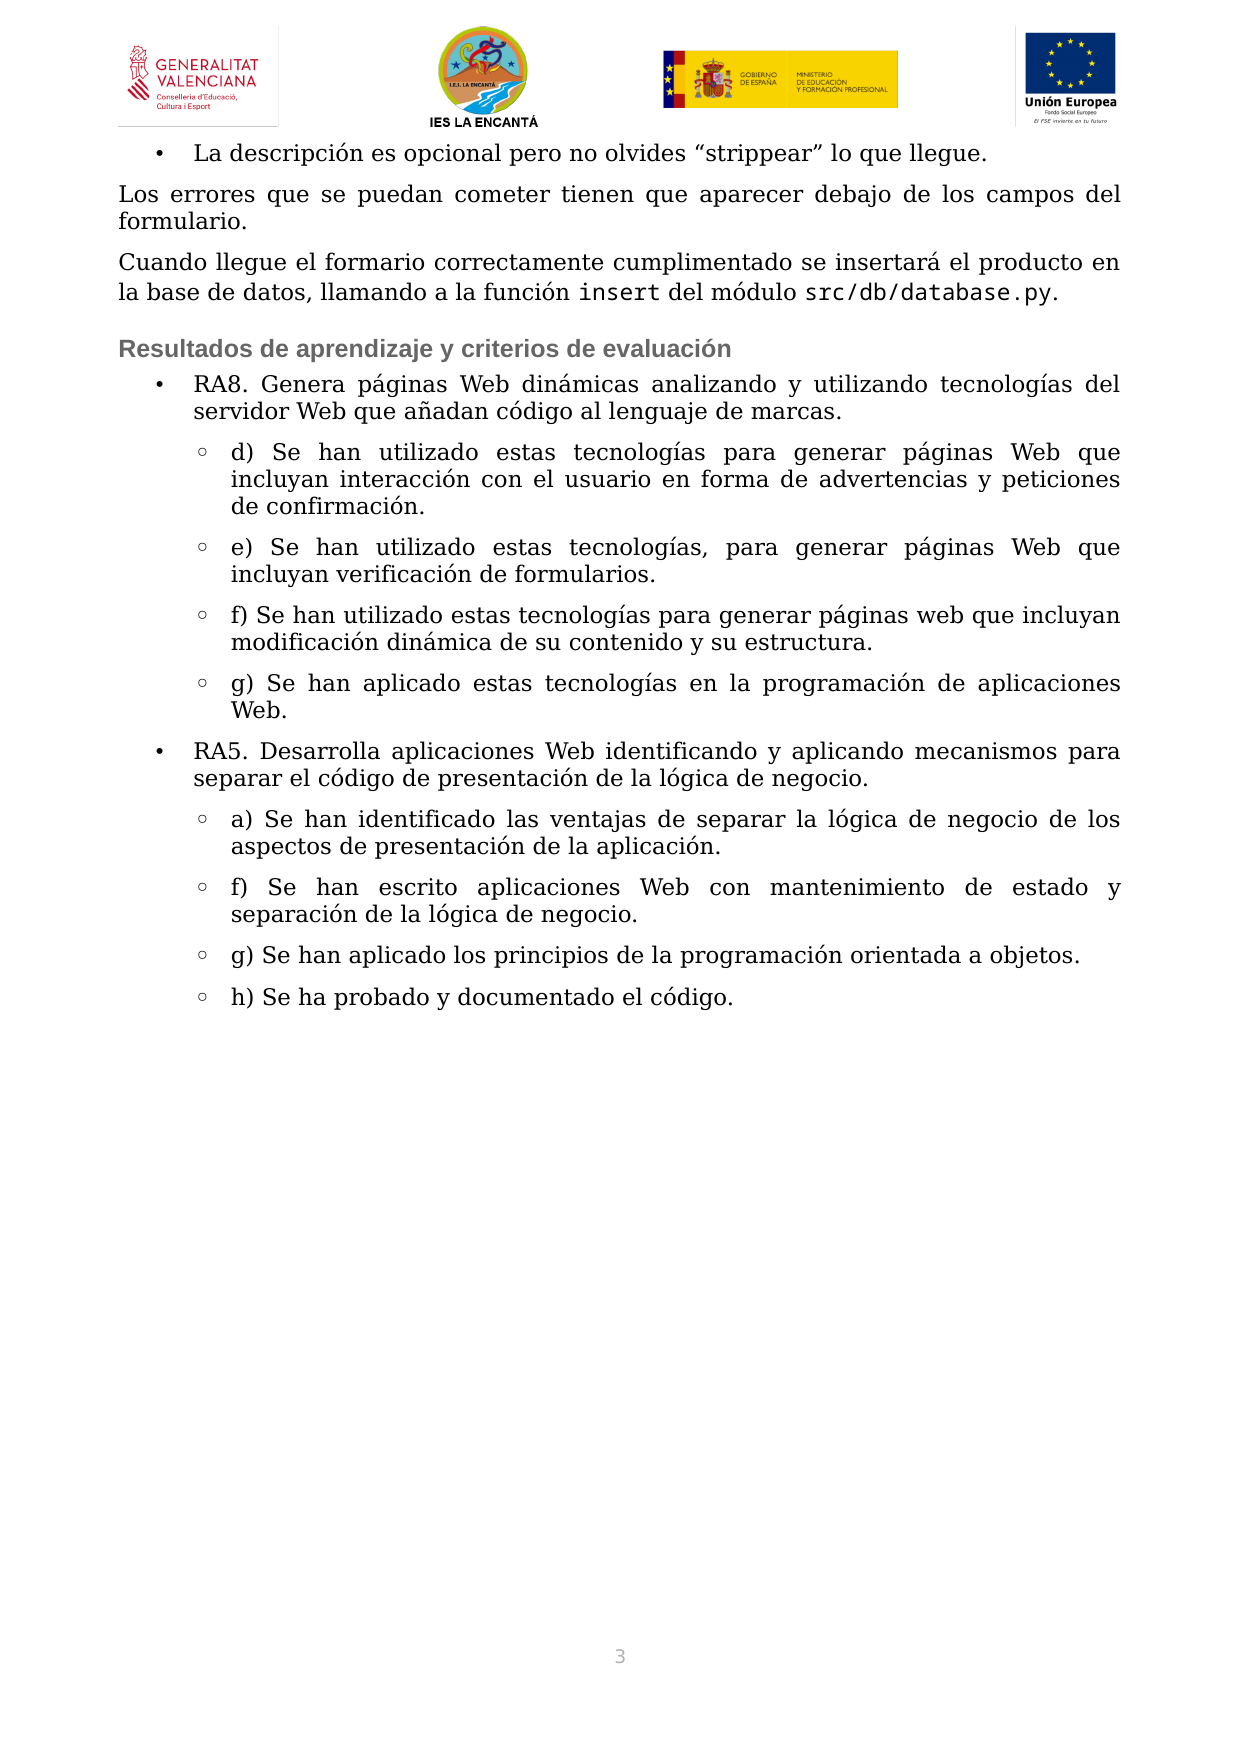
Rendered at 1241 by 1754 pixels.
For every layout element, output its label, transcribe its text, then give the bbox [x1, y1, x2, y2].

subtitle Resultados de aprendizaje y criterios de evaluación [118, 334, 1122, 363]
list RA5. Desarrolla aplicaciones Web identificando y aplicando mecanismos para separar el código de presentación de la lógica de negocio. [156, 738, 1122, 792]
list f) Se han escrito aplicaciones Web con mantenimiento de estado y separación de la lógica de negocio. [193, 874, 1122, 928]
list RA8. Genera páginas Web dinámicas analizando y utilizando tecnologías del servidor Web que añadan código al lenguaje de marcas. [156, 371, 1122, 425]
list La descripción es opcional pero no olvides “strippear” lo que llegue. [156, 132, 1122, 167]
list g) Se han aplicado los principios de la programación orientada a objetos. [193, 942, 1122, 969]
list h) Se ha probado y documentado el código. [193, 984, 1122, 1010]
text Cuando llegue el formario correctamente cumplimentado se insertará el producto en la base de datos, llamando a la función insert del módulo src/db/database.py. [118, 249, 1122, 307]
picture [118, 19, 1123, 132]
text Los errores que se puedan cometer tienen que aparecer debajo de los campos del formulario. [118, 181, 1122, 235]
list e) Se han utilizado estas tecnologías, para generar páginas Web que incluyan verificación de formularios. [193, 534, 1122, 587]
list a) Se han identificado las ventajas de separar la lógica de negocio de los aspectos de presentación de la aplicación. [193, 806, 1122, 859]
list d) Se han utilizado estas tecnologías para generar páginas Web que incluyan interacción con el usuario en forma de advertencias y peticiones de confirmación. [193, 439, 1122, 519]
list g) Se han aplicado estas tecnologías en la programación de aplicaciones Web. [193, 670, 1122, 723]
list f) Se han utilizado estas tecnologías para generar páginas web que incluyan modificación dinámica de su contenido y su estructura. [193, 602, 1122, 656]
